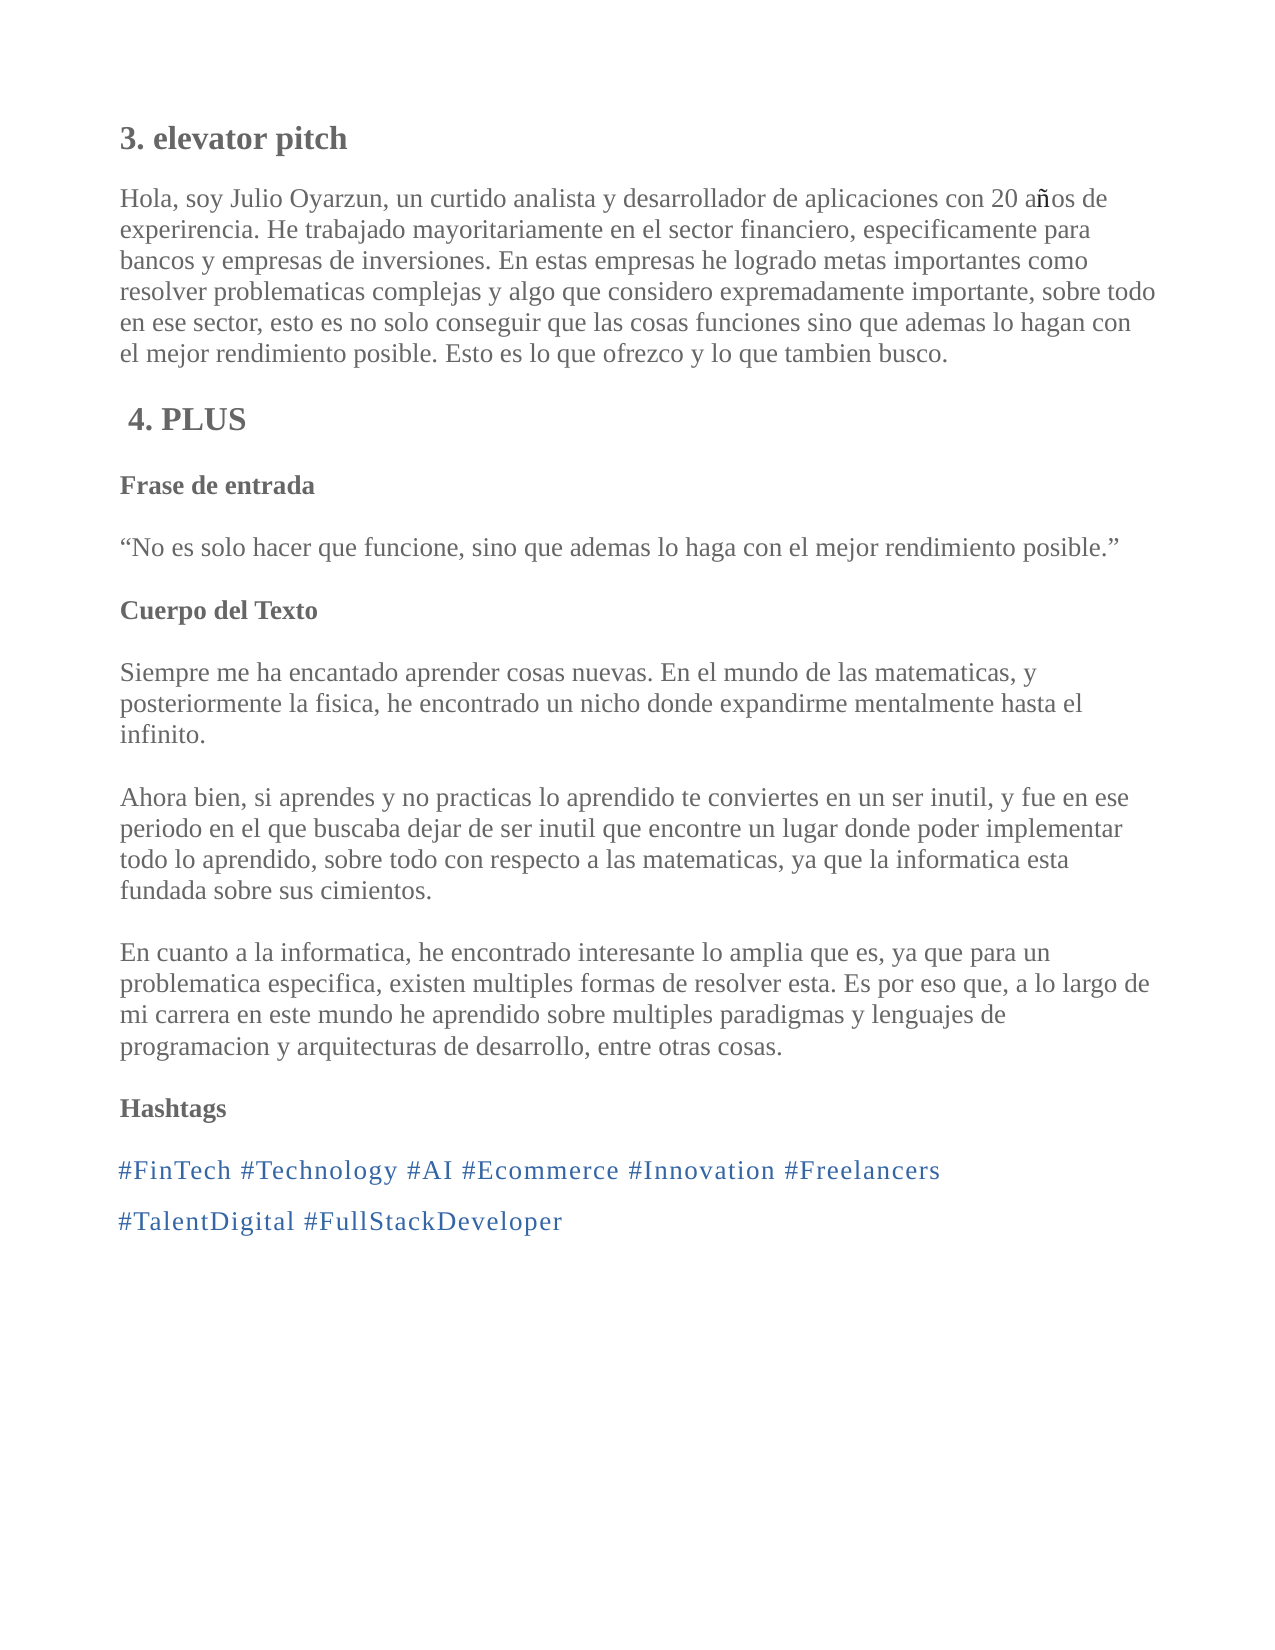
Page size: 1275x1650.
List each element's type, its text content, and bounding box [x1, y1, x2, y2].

text Hola, soy Julio Oyarzun, un curtido analista y desarrollador de aplicaciones con 20 años de experirencia. He trabajado mayoritariamente en el sector financiero, especificamente para bancos y empresas de inversiones. En estas empresas he logrado metas importantes como resolver problematicas complejas y algo que considero expremadamente importante, sobre todo en ese sector, esto es no solo conseguir que las cosas funciones sino que ademas lo hagan con el mejor rendimiento posible. Esto es lo que ofrezco y lo que tambien busco. [118, 182, 1157, 368]
text 4. PLUS [118, 400, 1157, 438]
text Ahora bien, si aprendes y no practicas lo aprendido te conviertes en un ser inutil, y fue en ese periodo en el que buscaba dejar de ser inutil que encontre un lugar donde poder implementar todo lo aprendido, sobre todo con respecto a las matematicas, ya que la informatica esta fundada sobre sus cimientos. [118, 781, 1157, 905]
text En cuanto a la informatica, he encontrado interesante lo amplia que es, ya que para un problematica especifica, existen multiples formas de resolver esta. Es por eso que, a lo largo de mi carrera en este mundo he aprendido sobre multiples paradigmas y lenguajes de programacion y arquitecturas de desarrollo, entre otras cosas. [118, 936, 1157, 1061]
text Frase de entrada [118, 469, 1157, 500]
text #FinTech #Technology #AI #Ecommerce #Innovation #Freelancers [118, 1154, 1157, 1186]
text #TalentDigital #FullStackDeveloper [118, 1205, 1157, 1236]
text Siempre me ha encantado aprender cosas nuevas. En el mundo de las matematicas, y posteriormente la fisica, he encontrado un nicho donde expandirme mentalmente hasta el infinito. [118, 656, 1157, 749]
text “No es solo hacer que funcione, sino que ademas lo haga con el mejor rendimiento posible.” [118, 531, 1157, 563]
text Cuerpo del Texto [118, 594, 1157, 625]
text 3. elevator pitch [118, 118, 1157, 156]
text Hashtags [118, 1092, 1157, 1123]
